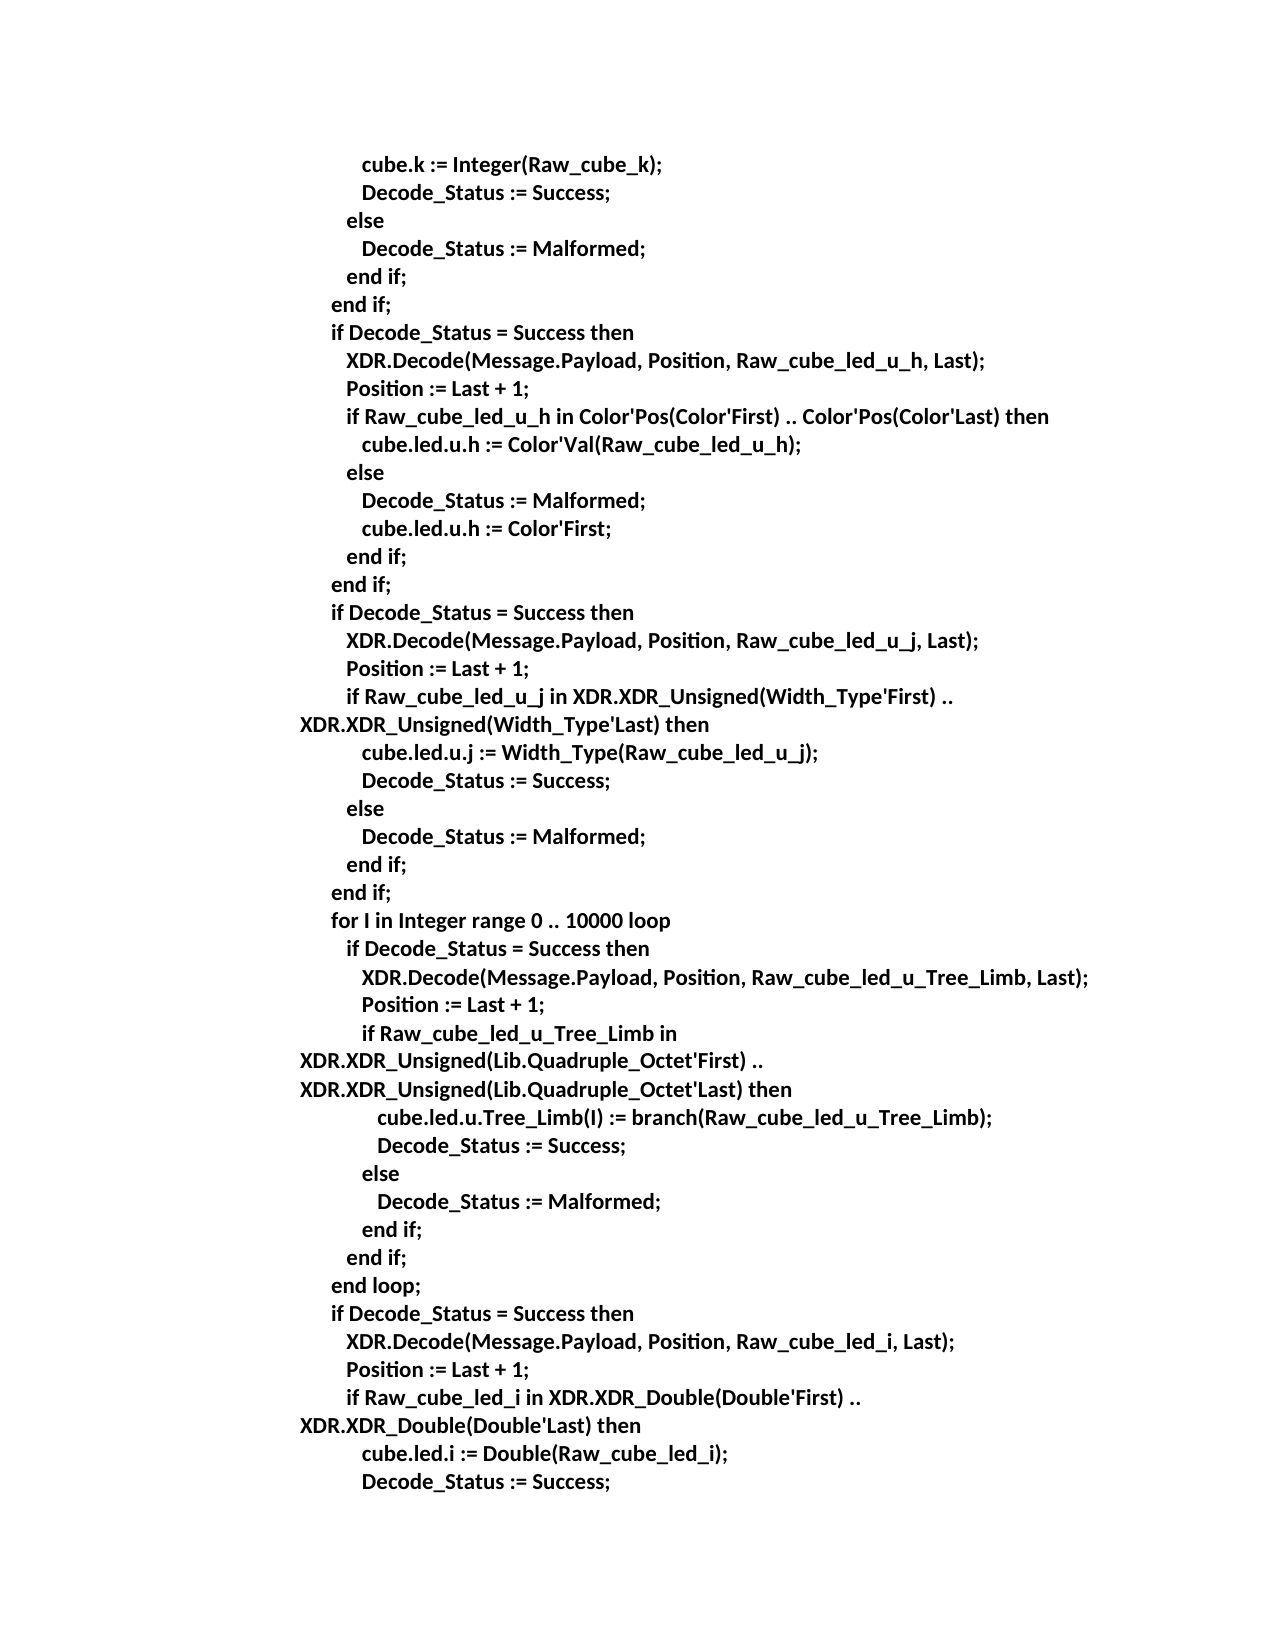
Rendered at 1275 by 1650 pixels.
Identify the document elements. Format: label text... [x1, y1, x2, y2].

text end if; [300, 878, 1125, 907]
text XDR.Decode(Message.Payload, Position, Raw_cube_led_i, Last); [300, 1327, 1125, 1355]
text Decode_Status := Malformed; [300, 486, 1125, 514]
text else [300, 794, 1125, 822]
text Decode_Status := Success; [300, 1131, 1125, 1159]
text cube.led.u.j := Width_Type(Raw_cube_led_u_j); [300, 738, 1125, 766]
text if Decode_Status = Success then [300, 934, 1125, 963]
text Decode_Status := Malformed; [300, 822, 1125, 851]
text Position := Last + 1; [300, 991, 1125, 1019]
text if Decode_Status = Success then [300, 598, 1125, 626]
text end loop; [300, 1271, 1125, 1299]
text else [300, 1159, 1125, 1187]
text else [300, 206, 1125, 234]
text cube.led.u.h := Color'Val(Raw_cube_led_u_h); [300, 430, 1125, 458]
text Decode_Status := Success; [300, 178, 1125, 206]
text end if; [300, 1243, 1125, 1271]
text if Raw_cube_led_u_Tree_Limb in XDR.XDR_Unsigned(Lib.Quadruple_Octet'First) .. XDR.XDR_Unsigned(Lib.Quadruple_Octet'Last) then [300, 1019, 1125, 1103]
text cube.led.i := Double(Raw_cube_led_i); [300, 1439, 1125, 1467]
text if Raw_cube_led_u_j in XDR.XDR_Unsigned(Width_Type'First) .. XDR.XDR_Unsigned(Width_Type'Last) then [300, 682, 1125, 738]
text cube.led.u.Tree_Limb(I) := branch(Raw_cube_led_u_Tree_Limb); [300, 1103, 1125, 1131]
text XDR.Decode(Message.Payload, Position, Raw_cube_led_u_Tree_Limb, Last); [300, 963, 1125, 991]
text Position := Last + 1; [300, 1355, 1125, 1383]
text end if; [300, 851, 1125, 878]
text XDR.Decode(Message.Payload, Position, Raw_cube_led_u_h, Last); [300, 346, 1125, 374]
text end if; [300, 262, 1125, 290]
text if Raw_cube_led_i in XDR.XDR_Double(Double'First) .. XDR.XDR_Double(Double'Last) then [300, 1383, 1125, 1439]
text end if; [300, 1215, 1125, 1243]
text Decode_Status := Success; [300, 1467, 1125, 1495]
text end if; [300, 542, 1125, 570]
text cube.k := Integer(Raw_cube_k); [300, 150, 1125, 178]
text end if; [300, 290, 1125, 318]
text if Raw_cube_led_u_h in Color'Pos(Color'First) .. Color'Pos(Color'Last) then [300, 402, 1125, 430]
text else [300, 458, 1125, 486]
text Decode_Status := Success; [300, 766, 1125, 794]
text if Decode_Status = Success then [300, 1299, 1125, 1327]
text Decode_Status := Malformed; [300, 1187, 1125, 1215]
text Position := Last + 1; [300, 654, 1125, 682]
text for I in Integer range 0 .. 10000 loop [300, 907, 1125, 934]
text XDR.Decode(Message.Payload, Position, Raw_cube_led_u_j, Last); [300, 626, 1125, 654]
text if Decode_Status = Success then [300, 318, 1125, 346]
text cube.led.u.h := Color'First; [300, 514, 1125, 542]
text Decode_Status := Malformed; [300, 234, 1125, 262]
text end if; [300, 570, 1125, 598]
text Position := Last + 1; [300, 374, 1125, 402]
